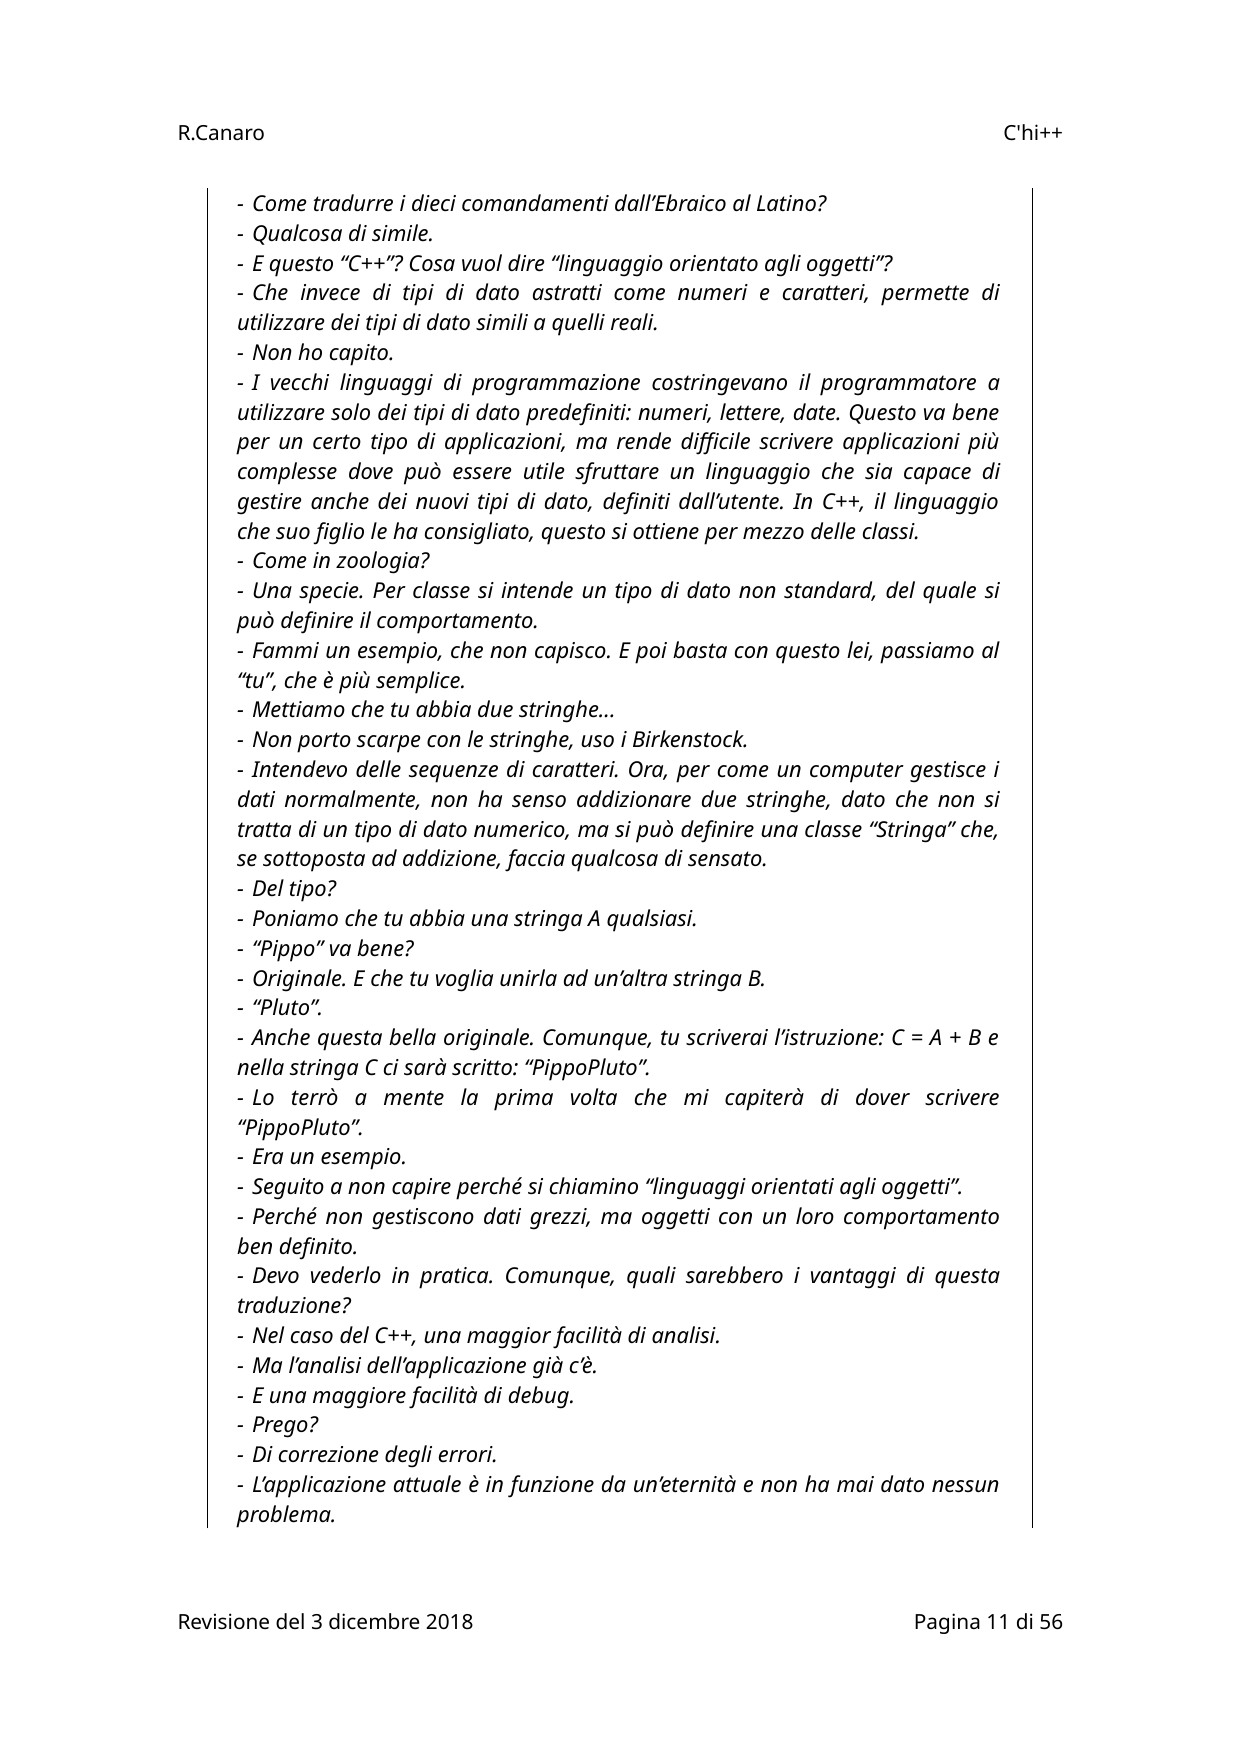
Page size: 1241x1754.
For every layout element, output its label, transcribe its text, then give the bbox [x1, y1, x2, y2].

text - Fammi un esempio, che non capisco. E poi basta con questo lei, passiamo al “tu”, che è più semplice. [208, 635, 1032, 694]
text - Qualcosa di simile. [208, 218, 1032, 247]
text - Nel caso del C++, una maggior facilità di analisi. [208, 1320, 1032, 1350]
text - Anche questa bella originale. Comunque, tu scriverai l’istruzione: C = A + B e nella stringa C ci sarà scritto: “PippoPluto”. [208, 1022, 1032, 1082]
text - Era un esempio. [208, 1141, 1032, 1171]
text - Che invece di tipi di dato astratti come numeri e caratteri, permette di utilizzare dei tipi di dato simili a quelli reali. [208, 277, 1032, 337]
text - Seguito a non capire perché si chiamino “linguaggi orientati agli oggetti”. [208, 1171, 1032, 1201]
text - E questo “C++”? Cosa vuol dire “linguaggio orientato agli oggetti”? [208, 247, 1032, 277]
text - Mettiamo che tu abbia due stringhe... [208, 694, 1032, 724]
text - Una specie. Per classe si intende un tipo di dato non standard, del quale si può definire il comportamento. [208, 575, 1032, 635]
text - Intendevo delle sequenze di caratteri. Ora, per come un computer gestisce i dati normalmente, non ha senso addizionare due stringhe, dato che non si tratta di un tipo di dato numerico, ma si può definire una classe “Stringa” che, se sottoposta ad addizione, faccia qualcosa di sensato. [208, 754, 1032, 873]
text - “Pluto”. [208, 992, 1032, 1022]
text - L’applicazione attuale è in funzione da un’eternità e non ha mai dato nessun problema. [208, 1469, 1032, 1528]
text - I vecchi linguaggi di programmazione costringevano il programmatore a utilizzare solo dei tipi di dato predefiniti: numeri, lettere, date. Questo va bene per un certo tipo di applicazioni, ma rende difficile scrivere applicazioni più complesse dove può essere utile sfruttare un linguaggio che sia capace di gestire anche dei nuovi tipi di dato, definiti dall’utente. In C++, il linguaggio che suo figlio le ha consigliato, questo si ottiene per mezzo delle classi. [208, 367, 1032, 545]
text - Non ho capito. [208, 337, 1032, 367]
text - Non porto scarpe con le stringhe, uso i Birkenstock. [208, 724, 1032, 754]
text - Perché non gestiscono dati grezzi, ma oggetti con un loro comportamento ben definito. [208, 1201, 1032, 1260]
text - E una maggiore facilità di debug. [208, 1379, 1032, 1409]
text - Originale. E che tu voglia unirla ad un’altra stringa B. [208, 962, 1032, 992]
text - Devo vederlo in pratica. Comunque, quali sarebbero i vantaggi di questa traduzione? [208, 1260, 1032, 1320]
text - Del tipo? [208, 873, 1032, 903]
text - Ma l’analisi dell’applicazione già c’è. [208, 1350, 1032, 1379]
text - Lo terrò a mente la prima volta che mi capiterà di dover scrivere “PippoPluto”. [208, 1082, 1032, 1141]
text - Come in zoologia? [208, 545, 1032, 575]
text - “Pippo” va bene? [208, 933, 1032, 962]
text - Di correzione degli errori. [208, 1439, 1032, 1469]
text - Prego? [208, 1409, 1032, 1439]
text - Come tradurre i dieci comandamenti dall’Ebraico al Latino? [208, 188, 1032, 218]
text - Poniamo che tu abbia una stringa A qualsiasi. [208, 903, 1032, 933]
